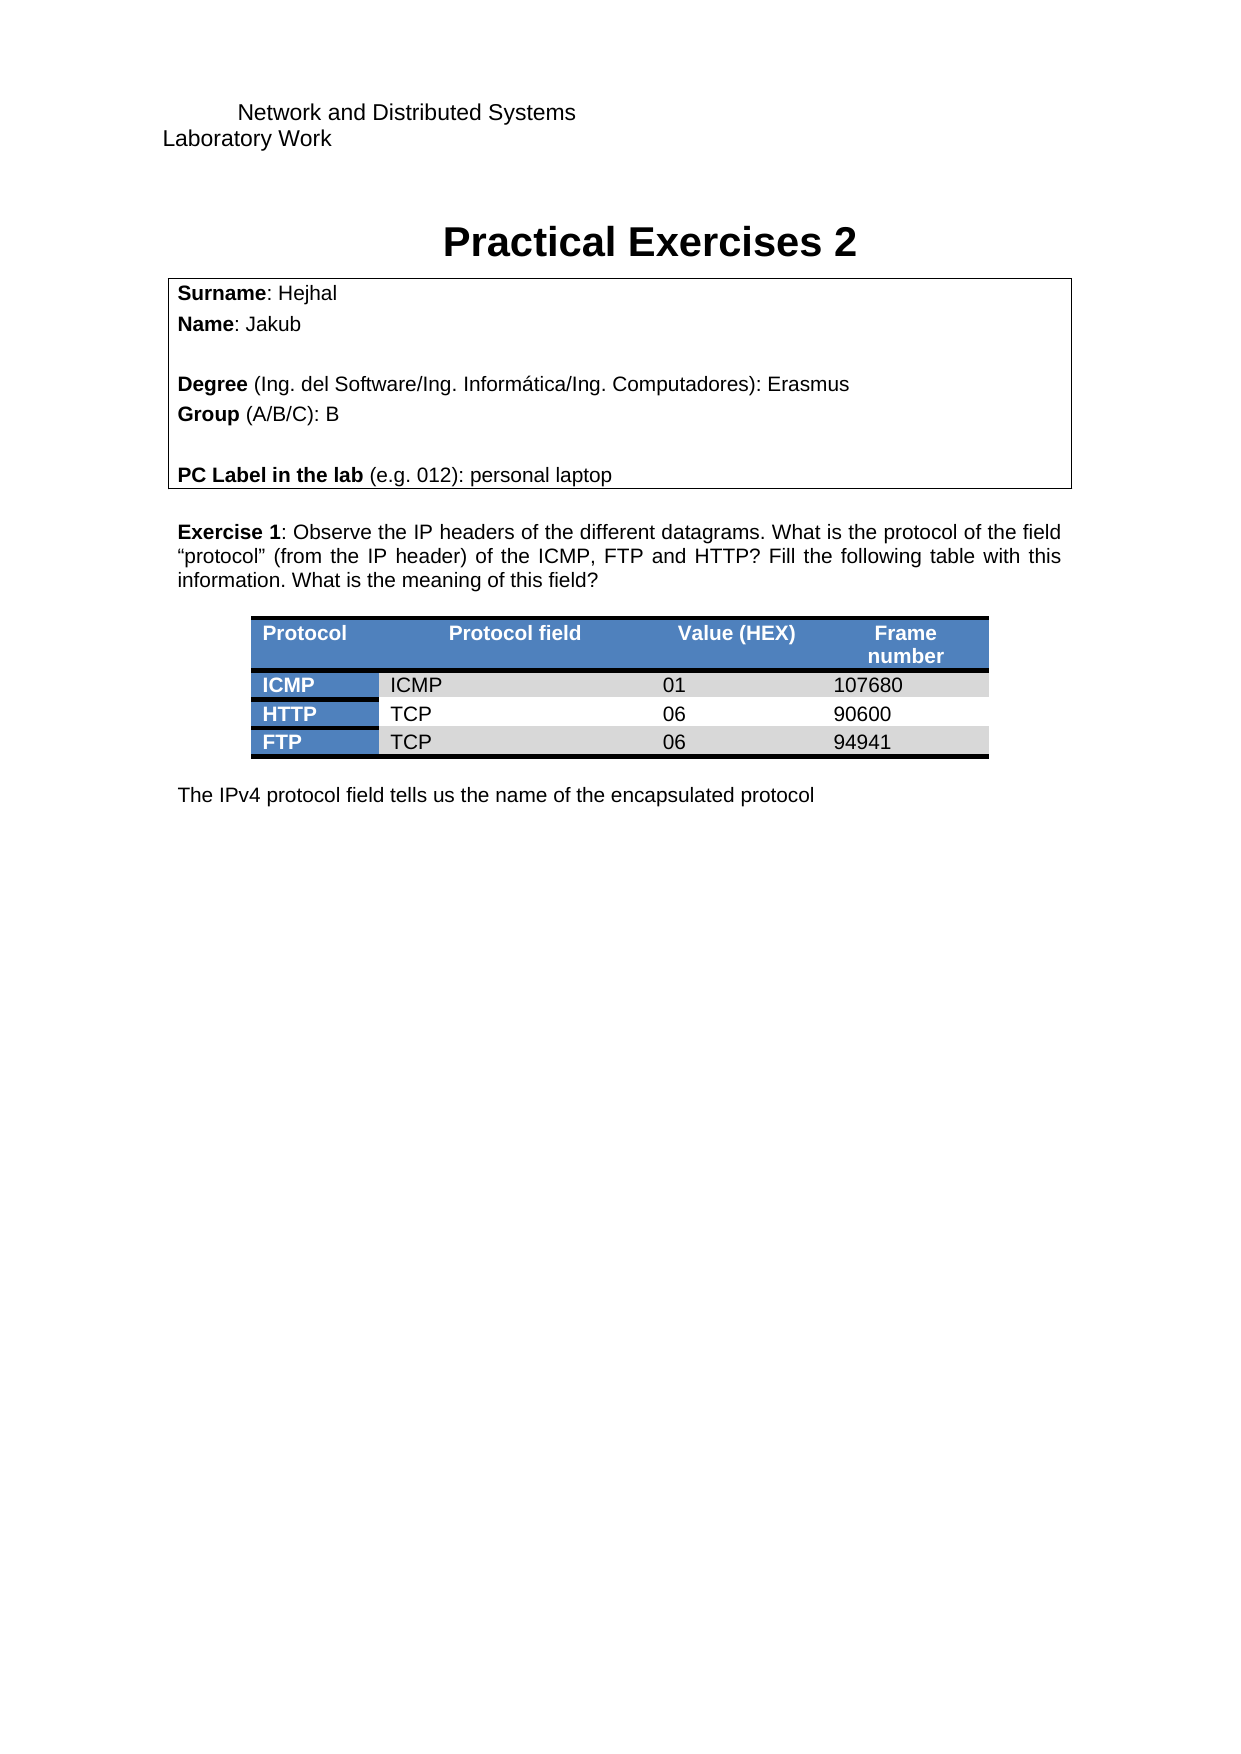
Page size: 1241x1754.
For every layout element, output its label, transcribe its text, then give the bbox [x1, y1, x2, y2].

table_cell 06 [651, 697, 822, 726]
table_cell 94941 [822, 726, 989, 754]
table_cell HTTP [251, 702, 379, 726]
table_cell FTP [251, 730, 379, 754]
table_cell ICMP [251, 673, 379, 697]
table_cell TCP [379, 726, 651, 754]
table_cell TCP [379, 697, 651, 726]
text PC Label in the lab (e.g. 012): personal laptop [169, 459, 1071, 488]
text The IPv4 protocol field tells us the name of the encapsulated protocol [177, 783, 1063, 807]
text Name: Jakub [169, 308, 1071, 335]
table_cell 01 [651, 673, 822, 697]
table_cell 06 [651, 726, 822, 754]
text Group (A/B/C): B [169, 399, 1071, 426]
text Surname: Hejhal [169, 279, 1071, 305]
subtitle Practical Exercises 2 [162, 218, 1063, 266]
table_header Value (HEX) [651, 620, 822, 668]
table_cell 90600 [822, 697, 989, 726]
table_cell 107680 [822, 673, 989, 697]
table_header Protocol [251, 620, 379, 668]
text Degree (Ing. del Software/Ing. Informática/Ing. Computadores): Erasmus [169, 369, 1071, 396]
table_header Protocol field [379, 620, 651, 668]
table_cell ICMP [379, 673, 651, 697]
table_header Frame number [822, 620, 989, 668]
text Exercise 1: Observe the IP headers of the different datagrams. What is the protocol of the field “protocol” (from the IP header) of the ICMP, FTP and HTTP? Fill the following table with this information. What is the meaning of this field? [177, 520, 1063, 592]
